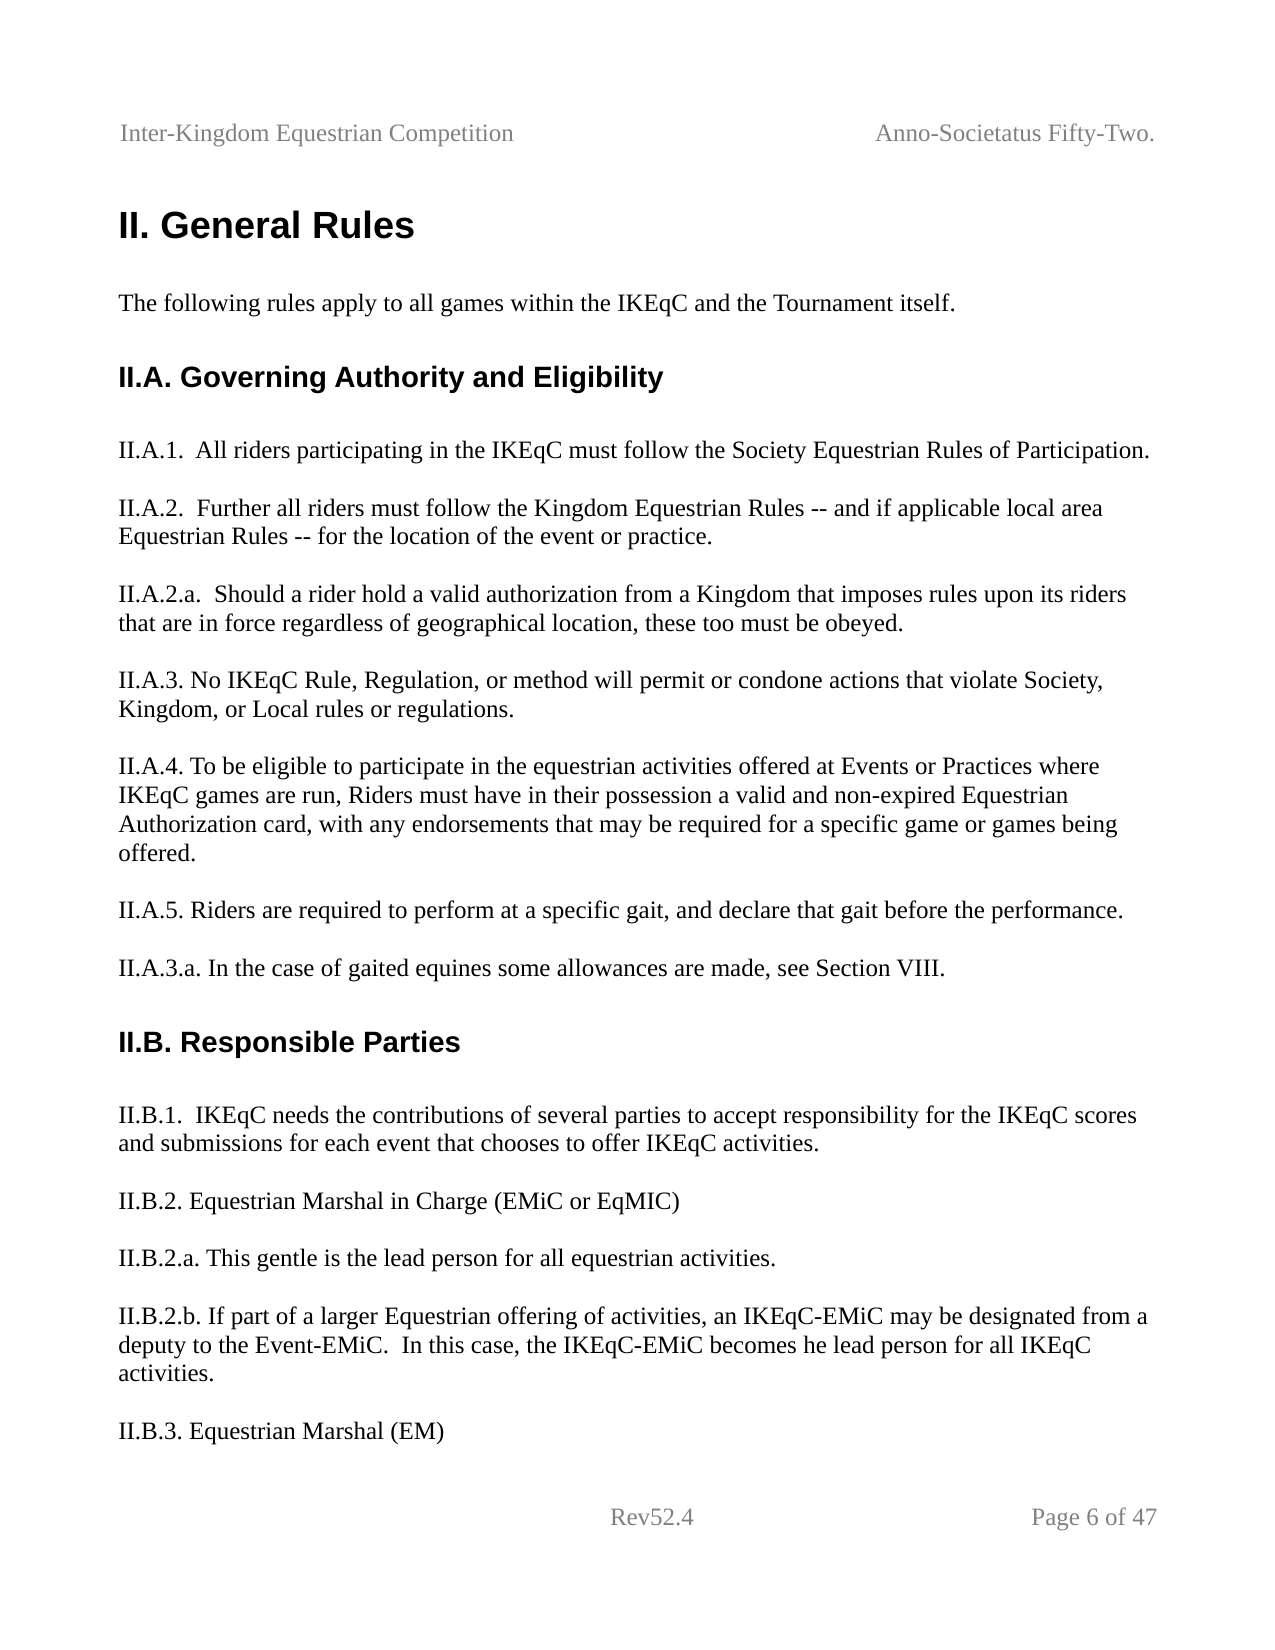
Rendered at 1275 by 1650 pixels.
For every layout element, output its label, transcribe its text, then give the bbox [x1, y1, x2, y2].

text II.A.2.a. Should a rider hold a valid authorization from a Kingdom that imposes rules upon its riders that are in force regardless of geographical location, these too must be obeyed. [118, 579, 1157, 636]
subtitle II. General Rules [118, 203, 1157, 247]
subtitle II.A. Governing Authority and Eligibility [118, 360, 1157, 394]
text II.B.2.b. If part of a larger Equestrian offering of activities, an IKEqC-EMiC may be designated from a deputy to the Event-EMiC. In this case, the IKEqC-EMiC becomes he lead person for all IKEqC activities. [118, 1301, 1157, 1387]
subtitle II.B. Responsible Parties [118, 1025, 1157, 1058]
text II.A.3.a. In the case of gaited equines some allowances are made, see Section VIII. [118, 953, 1157, 981]
text II.B.1. IKEqC needs the contributions of several parties to accept responsibility for the IKEqC scores and submissions for each event that chooses to offer IKEqC activities. [118, 1100, 1157, 1157]
text II.A.4. To be eligible to participate in the equestrian activities offered at Events or Practices where IKEqC games are run, Riders must have in their possession a valid and non-expired Equestrian Authorization card, with any endorsements that may be required for a specific game or games being offered. [118, 751, 1157, 866]
text II.A.2. Further all riders must follow the Kingdom Equestrian Rules -- and if applicable local area Equestrian Rules -- for the location of the event or practice. [118, 493, 1157, 550]
text II.B.3. Equestrian Marshal (EM) [118, 1416, 1157, 1445]
text The following rules apply to all games within the IKEqC and the Tournament itself. [118, 288, 1157, 317]
text II.A.5. Riders are required to perform at a specific gait, and declare that gait before the performance. [118, 895, 1157, 924]
text II.B.2. Equestrian Marshal in Charge (EMiC or EqMIC) [118, 1186, 1157, 1215]
text II.A.1. All riders participating in the IKEqC must follow the Society Equestrian Rules of Participation. [118, 435, 1157, 464]
text II.B.2.a. This gentle is the lead person for all equestrian activities. [118, 1243, 1157, 1272]
text II.A.3. No IKEqC Rule, Regulation, or method will permit or condone actions that violate Society, Kingdom, or Local rules or regulations. [118, 665, 1157, 723]
